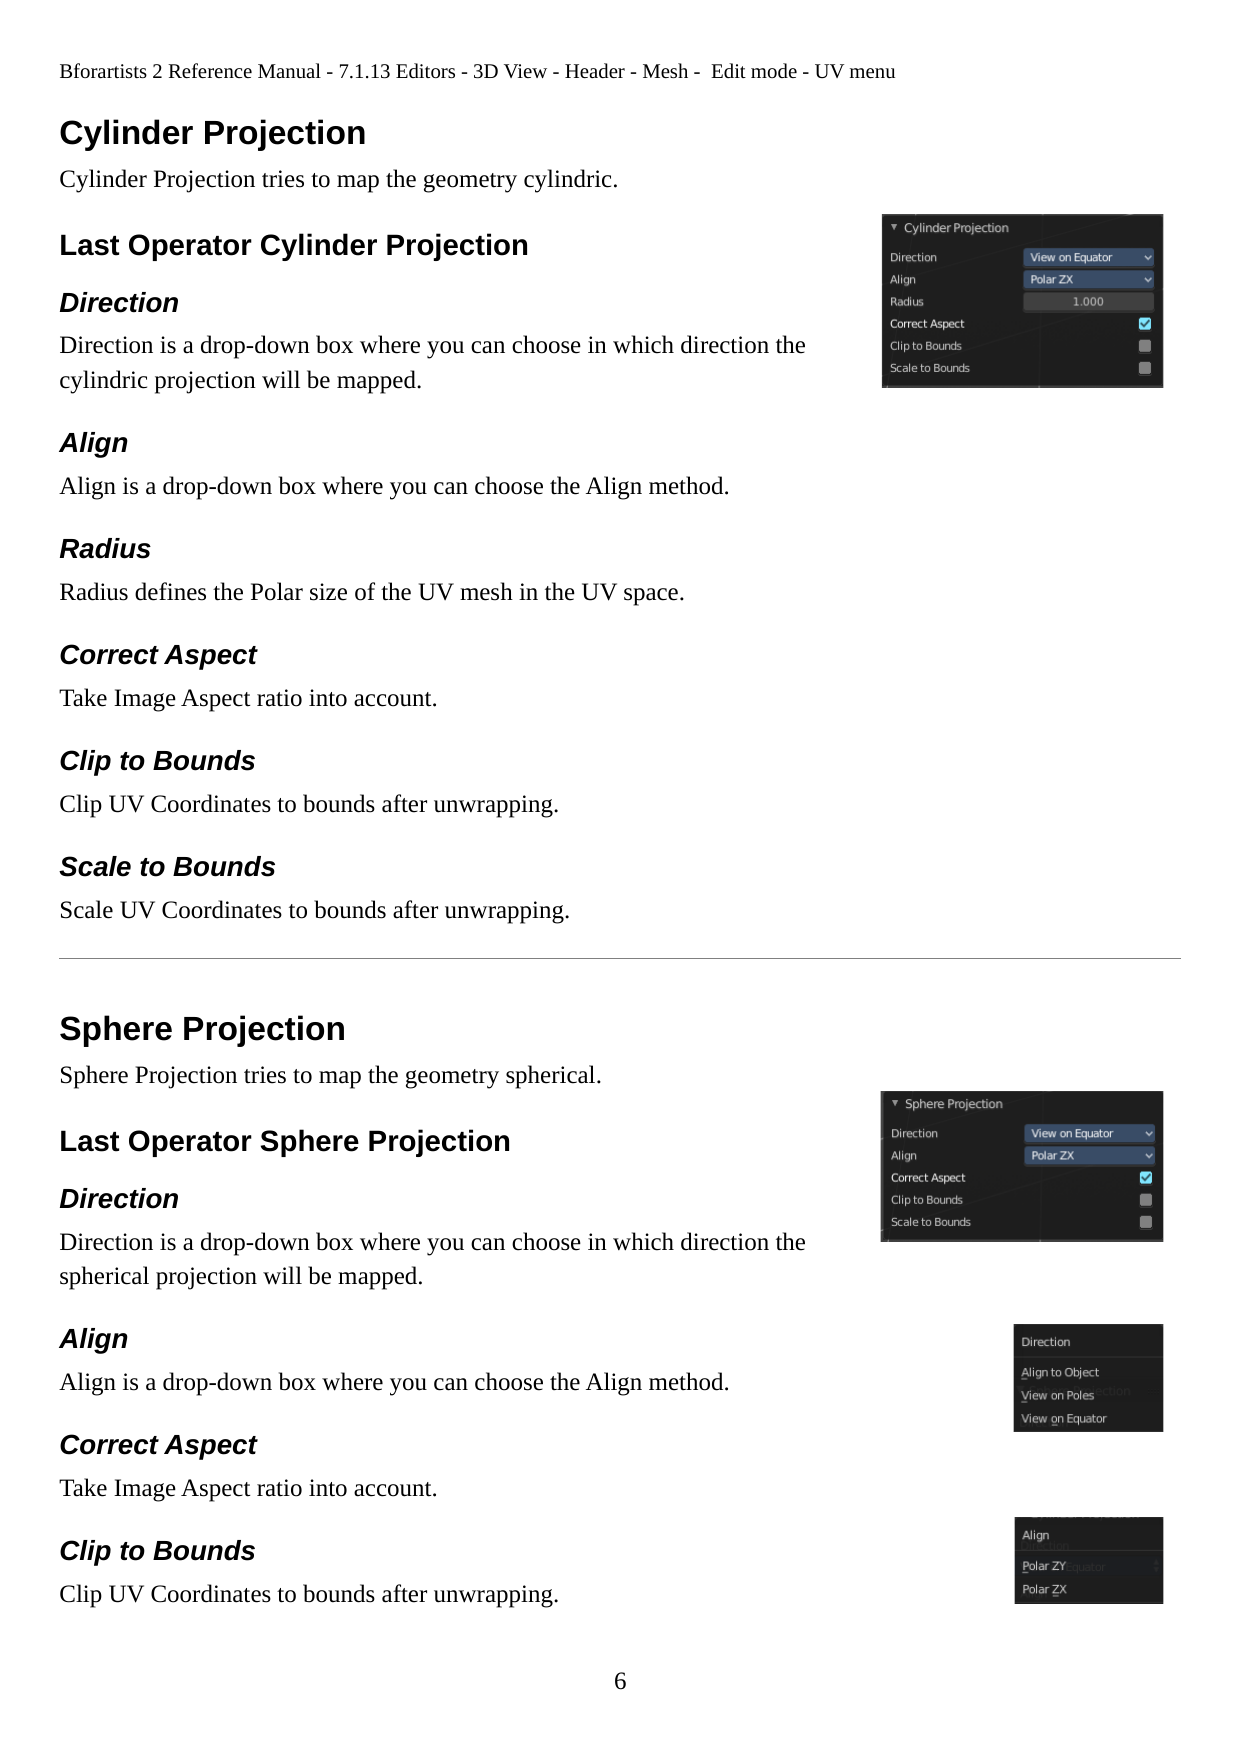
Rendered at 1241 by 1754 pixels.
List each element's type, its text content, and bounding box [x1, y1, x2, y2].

subtitle Correct Aspect [59, 638, 1181, 670]
subtitle Align [59, 427, 1181, 458]
subtitle Scale to Bounds [59, 850, 1181, 882]
picture [881, 214, 1164, 388]
text Radius defines the Polar size of the UV mesh in the UV space. [59, 577, 1181, 606]
subtitle Last Operator Sphere Projection [59, 1123, 880, 1157]
subtitle Last Operator Cylinder Projection [59, 227, 881, 261]
subtitle Clip to Bounds [59, 1534, 1014, 1566]
subtitle [1164, 1182, 1181, 1214]
picture [1014, 1517, 1164, 1604]
text Clip UV Coordinates to bounds after unwrapping. [59, 1579, 1181, 1608]
text Sphere Projection tries to map the geometry spherical. [59, 1060, 1181, 1089]
subtitle Direction [59, 286, 881, 318]
text Align is a drop-down box where you can choose the Align method. [59, 471, 1181, 500]
text Align is a drop-down box where you can choose the Align method. [59, 1367, 1013, 1396]
subtitle Sphere Projection [59, 1009, 1181, 1047]
text Take Image Aspect ratio into account. [59, 1473, 1181, 1502]
subtitle Align [59, 1323, 1181, 1354]
subtitle Correct Aspect [59, 1429, 1181, 1461]
subtitle Cylinder Projection [59, 113, 1181, 151]
subtitle Direction [59, 1182, 880, 1214]
text Clip UV Coordinates to bounds after unwrapping. [59, 789, 1181, 817]
text Take Image Aspect ratio into account. [59, 683, 1181, 712]
text Scale UV Coordinates to bounds after unwrapping. [59, 895, 1181, 923]
subtitle [1164, 286, 1181, 318]
text Direction is a drop-down box where you can choose in which direction the spherical projection will be mapped. [59, 1227, 1181, 1290]
picture [880, 1091, 1164, 1242]
subtitle Radius [59, 532, 1181, 564]
subtitle Clip to Bounds [59, 744, 1181, 776]
picture [1013, 1324, 1164, 1432]
text Direction is a drop-down box where you can choose in which direction the cylindric projection will be mapped. [59, 331, 1181, 394]
text Cylinder Projection tries to map the geometry cylindric. [59, 164, 1181, 192]
subtitle [1164, 1534, 1181, 1566]
